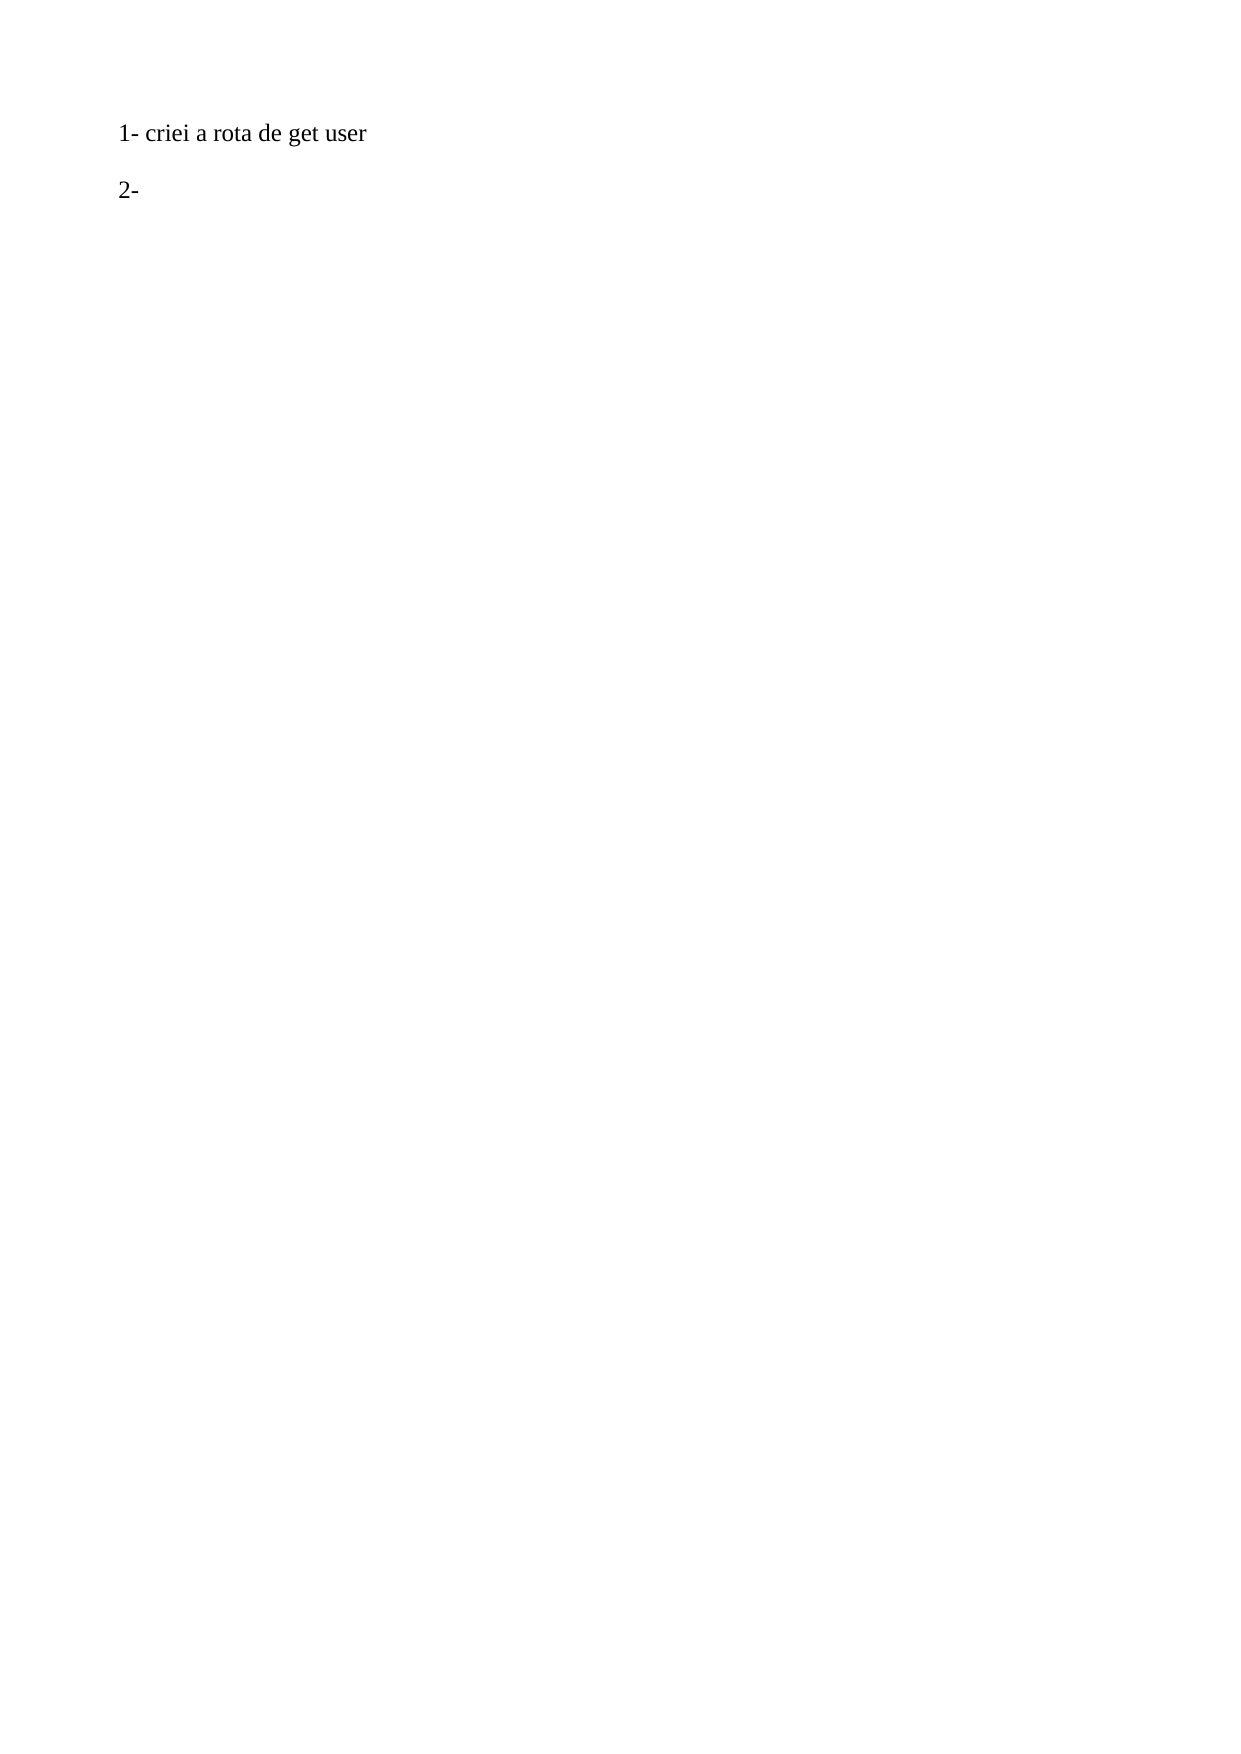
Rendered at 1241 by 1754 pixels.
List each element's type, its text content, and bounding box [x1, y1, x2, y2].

text 2- [118, 176, 1122, 204]
text 1- criei a rota de get user [118, 118, 1122, 147]
